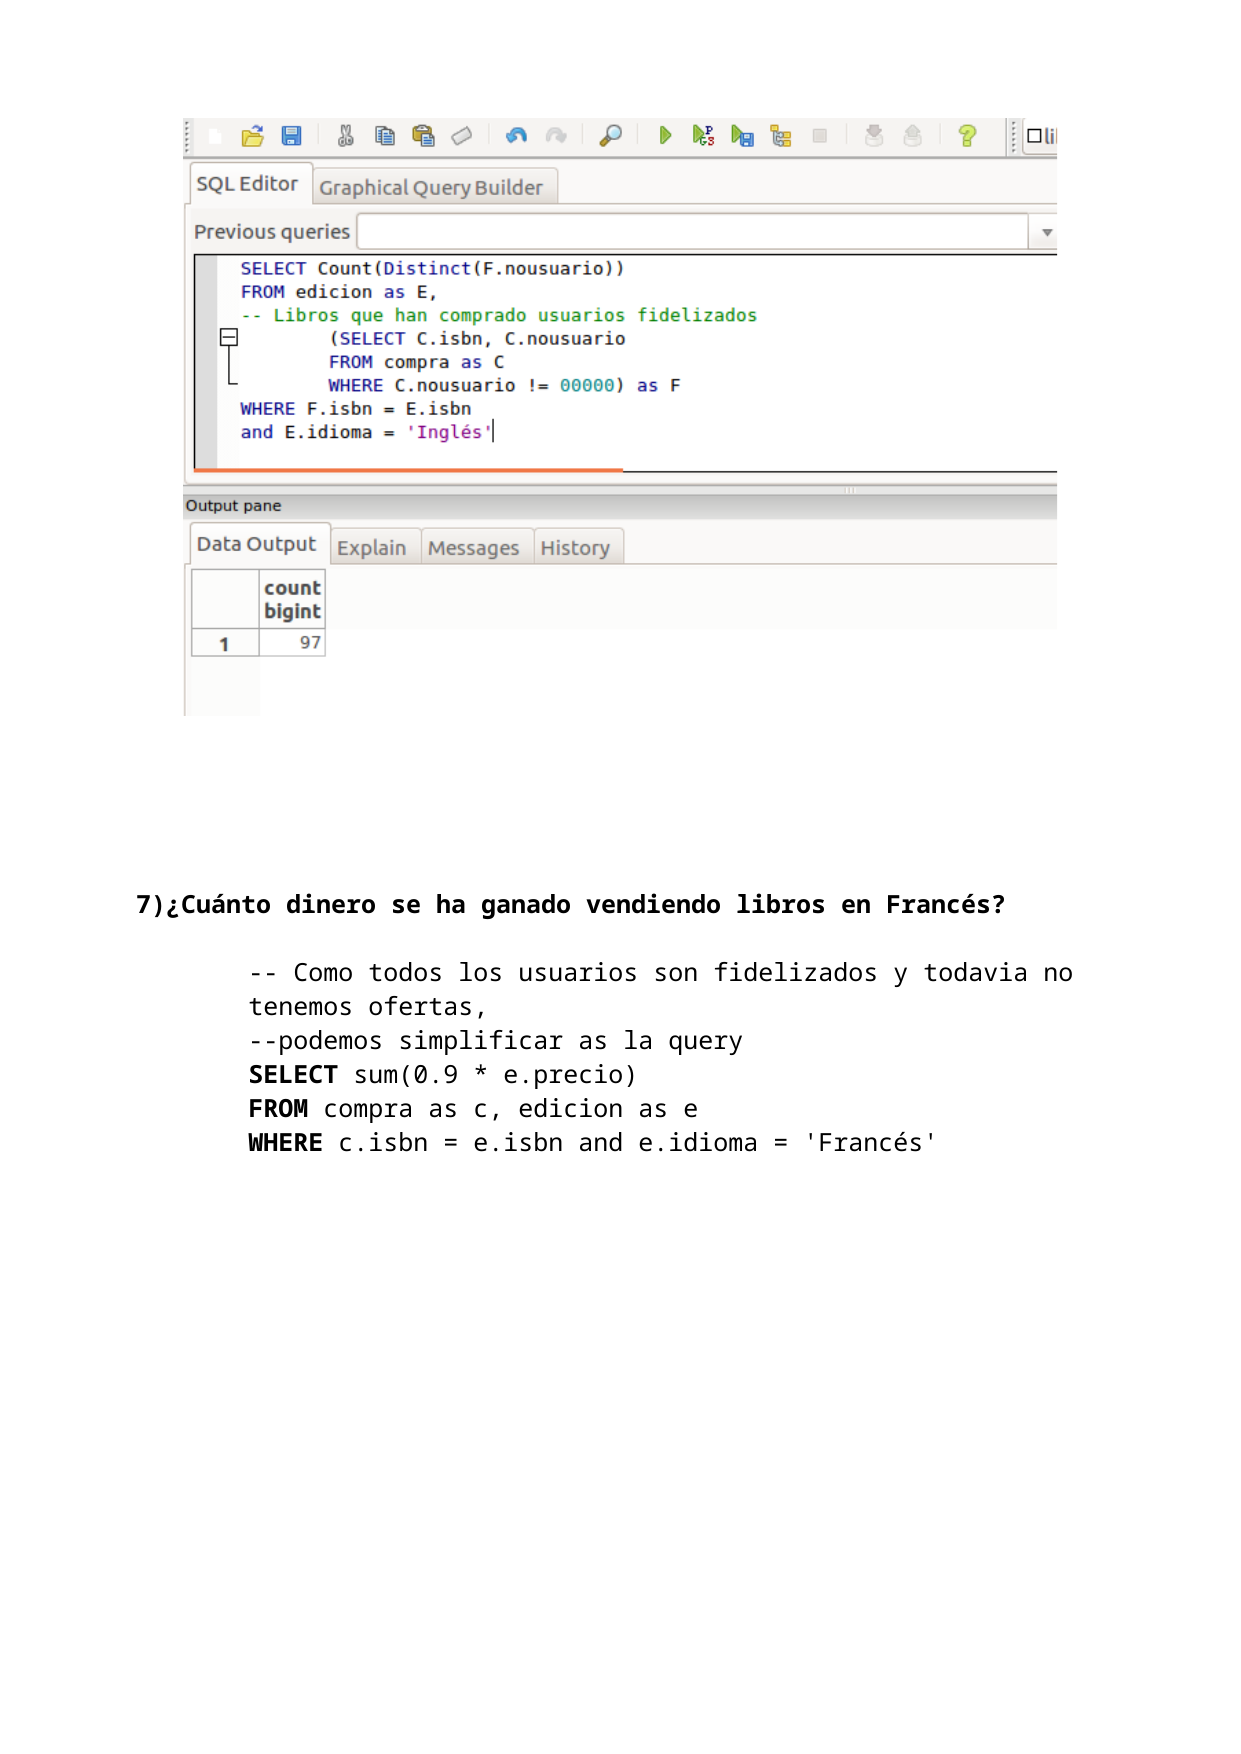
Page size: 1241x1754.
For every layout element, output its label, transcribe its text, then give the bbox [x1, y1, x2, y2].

text 7)¿Cuánto dinero se ha ganado vendiendo libros en Francés? [136, 886, 1122, 920]
text --podemos simplificar as la query [248, 1022, 1122, 1057]
text SELECT sum(0.9 * e.precio) [248, 1057, 1122, 1091]
picture [183, 118, 1058, 716]
text -- Como todos los usuarios son fidelizados y todavia no tenemos ofertas, [248, 954, 1122, 1022]
text FROM compra as c, edicion as e [248, 1091, 1122, 1125]
text WHERE c.isbn = e.isbn and e.idioma = 'Francés' [248, 1125, 1122, 1159]
